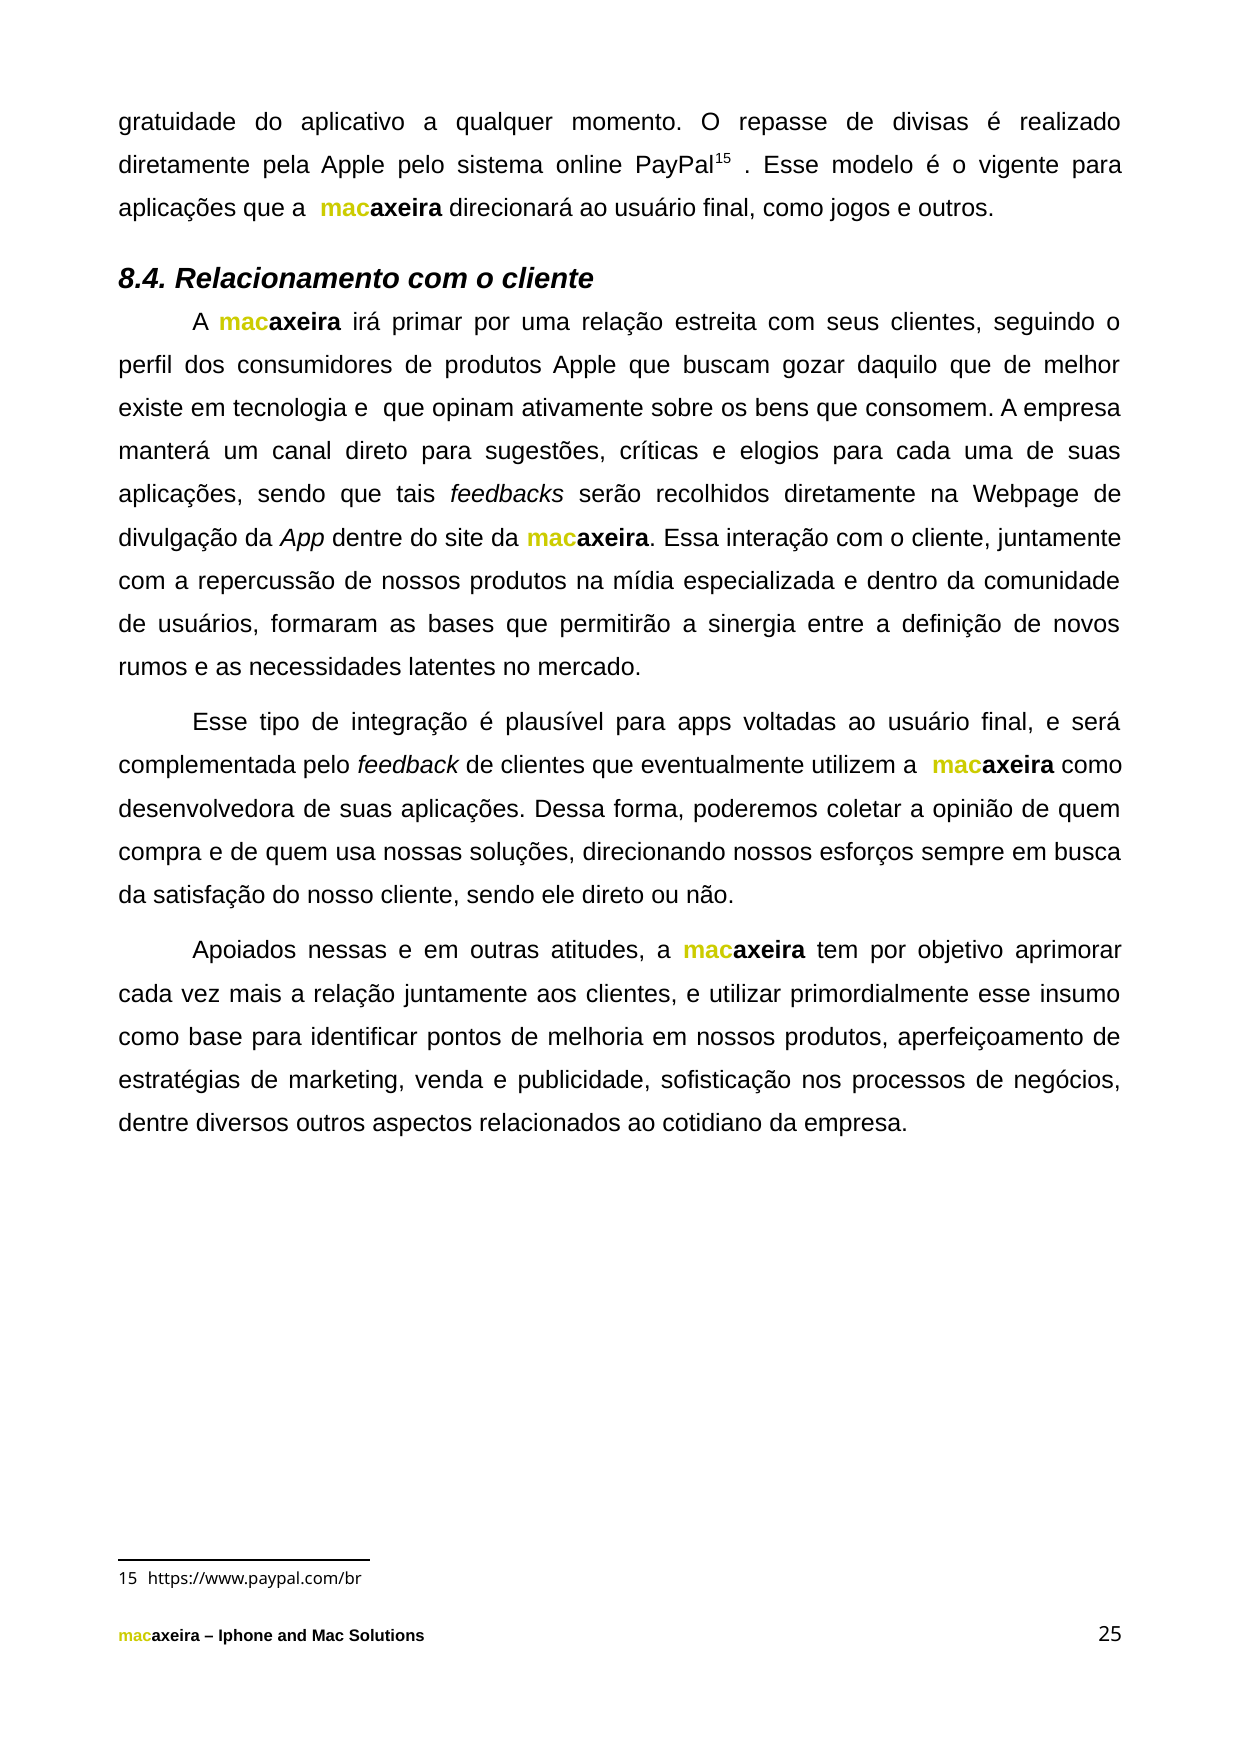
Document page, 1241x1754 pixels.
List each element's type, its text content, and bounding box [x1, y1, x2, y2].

text Esse tipo de integração é plausível para apps voltadas ao usuário final, e será complementada pelo feedback de clientes que eventualmente utilizem a macaxeira como desenvolvedora de suas aplicações. Dessa forma, poderemos coletar a opinião de quem compra e de quem usa nossas soluções, direcionando nossos esforços sempre em busca da satisfação do nosso cliente, sendo ele direto ou não. [118, 707, 1122, 909]
text A macaxeira irá primar por uma relação estreita com seus clientes, seguindo o perfil dos consumidores de produtos Apple que buscam gozar daquilo que de melhor existe em tecnologia e que opinam ativamente sobre os bens que consomem. A empresa manterá um canal direto para sugestões, críticas e elogios para cada uma de suas aplicações, sendo que tais feedbacks serão recolhidos diretamente na Webpage de divulgação da App dentre do site da macaxeira. Essa interação com o cliente, juntamente com a repercussão de nossos produtos na mídia especializada e dentro da comunidade de usuários, formaram as bases que permitirão a sinergia entre a definição de novos rumos e as necessidades latentes no mercado. [118, 307, 1122, 681]
subtitle 8.4. Relacionamento com o cliente [118, 261, 1122, 294]
text https://www.paypal.com/br [118, 1566, 1122, 1589]
text gratuidade do aplicativo a qualquer momento. O repasse de divisas é realizado diretamente pela Apple pelo sistema online PayPal . Esse modelo é o vigente para aplicações que a macaxeira direcionará ao usuário final, como jogos e outros. [118, 106, 1122, 221]
text Apoiados nessas e em outras atitudes, a macaxeira tem por objetivo aprimorar cada vez mais a relação juntamente aos clientes, e utilizar primordialmente esse insumo como base para identificar pontos de melhoria em nossos produtos, aperfeiçoamento de estratégias de marketing, venda e publicidade, sofisticação nos processos de negócios, dentre diversos outros aspectos relacionados ao cotidiano da empresa. [118, 935, 1122, 1137]
